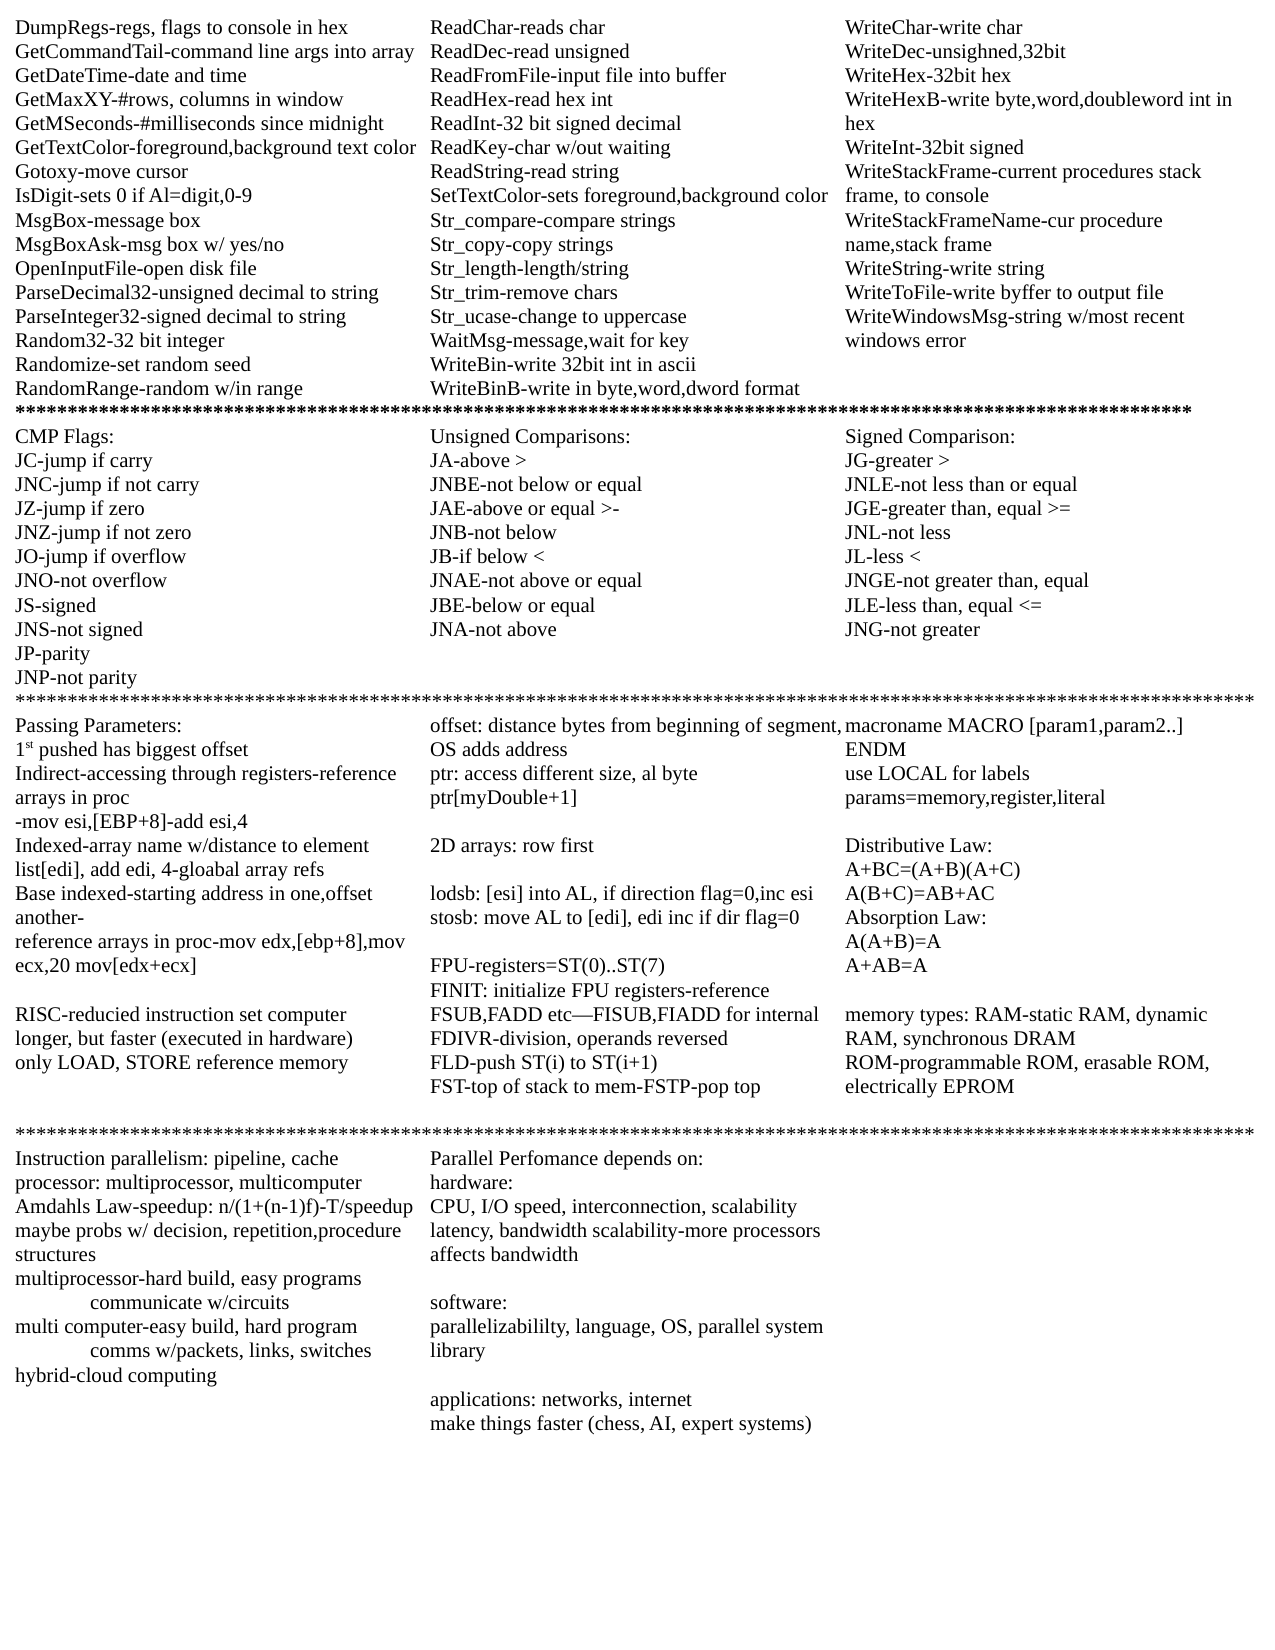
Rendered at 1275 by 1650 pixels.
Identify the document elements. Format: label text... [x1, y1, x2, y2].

text JNA-not above [430, 617, 845, 641]
text offset: distance bytes from beginning of segment, OS adds address [430, 713, 845, 761]
text JBE-below or equal [430, 592, 845, 617]
text applications: networks, internet [430, 1387, 845, 1411]
text WriteStackFrameName-cur procedure name,stack frame [845, 207, 1260, 256]
text WriteChar-write char [845, 15, 1260, 39]
text ReadFromFile-input file into buffer [430, 63, 845, 87]
text JNGE-not greater than, equal [845, 568, 1260, 592]
text Str_ucase-change to uppercase [430, 304, 845, 328]
text ReadChar-reads char [430, 15, 845, 39]
text WaitMsg-message,wait for key [430, 328, 845, 352]
text WriteToFile-write byffer to output file [845, 280, 1260, 304]
text JNS-not signed [15, 617, 430, 641]
text Instruction parallelism: pipeline, cache [15, 1146, 430, 1170]
text FLD-push ST(i) to ST(i+1) [430, 1050, 845, 1074]
text Base indexed-starting address in one,offset another- [15, 881, 430, 929]
text multiprocessor-hard build, easy programs [15, 1266, 430, 1290]
text lodsb: [esi] into AL, if direction flag=0,inc esi [430, 881, 845, 905]
text Absorption Law: [845, 905, 1260, 929]
text stosb: move AL to [edi], edi inc if dir flag=0 [430, 905, 845, 929]
text WriteStackFrame-current procedures stack frame, to console [845, 159, 1260, 207]
text ReadInt-32 bit signed decimal [430, 111, 845, 135]
text ReadDec-read unsigned [430, 39, 845, 63]
text communicate w/circuits [15, 1290, 430, 1314]
text JNLE-not less than or equal [845, 472, 1260, 496]
text OpenInputFile-open disk file [15, 256, 430, 280]
text JNBE-not below or equal [430, 472, 845, 496]
text params=memory,register,literal [845, 785, 1260, 809]
text longer, but faster (executed in hardware) [15, 1026, 430, 1050]
text JZ-jump if zero [15, 496, 430, 520]
text JNC-jump if not carry [15, 472, 430, 496]
text ***************************************************************************************************************** [15, 400, 1260, 424]
text comms w/packets, links, switches [15, 1338, 430, 1362]
text JA-above > [430, 448, 845, 472]
text RandomRange-random w/in range [15, 376, 430, 400]
text 1st pushed has biggest offset [15, 737, 430, 761]
text DumpRegs-regs, flags to console in hex [15, 15, 430, 39]
text JP-parity [15, 641, 430, 665]
text macroname MACRO [param1,param2..] [845, 713, 1260, 737]
text make things faster (chess, AI, expert systems) [430, 1411, 845, 1435]
text ParseDecimal32-unsigned decimal to string [15, 280, 430, 304]
text MsgBoxAsk-msg box w/ yes/no [15, 232, 430, 256]
text JNP-not parity [15, 665, 430, 689]
text WriteString-write string [845, 256, 1260, 280]
text A(A+B)=A [845, 929, 1260, 953]
text ParseInteger32-signed decimal to string [15, 304, 430, 328]
text JNO-not overflow [15, 568, 430, 592]
text Unsigned Comparisons: [430, 424, 845, 448]
text hybrid-cloud computing [15, 1362, 430, 1387]
text Random32-32 bit integer [15, 328, 430, 352]
text Str_length-length/string [430, 256, 845, 280]
text only LOAD, STORE reference memory [15, 1050, 430, 1074]
text latency, bandwidth scalability-more processors affects bandwidth [430, 1218, 845, 1266]
text Parallel Perfomance depends on: [430, 1146, 845, 1170]
text FST-top of stack to mem-FSTP-pop top [430, 1074, 845, 1098]
text Indexed-array name w/distance to element [15, 833, 430, 857]
text MsgBox-message box [15, 207, 430, 232]
text reference arrays in proc-mov edx,[ebp+8],mov ecx,20 mov[edx+ecx] [15, 929, 430, 977]
text list[edi], add edi, 4-gloabal array refs [15, 857, 430, 881]
text ReadKey-char w/out waiting [430, 135, 845, 159]
text WriteHexB-write byte,word,doubleword int in hex [845, 87, 1260, 135]
text RISC-reducied instruction set computer [15, 1002, 430, 1026]
text Passing Parameters: [15, 713, 430, 737]
text -mov esi,[EBP+8]-add esi,4 [15, 809, 430, 833]
text GetTextColor-foreground,background text color [15, 135, 430, 159]
text JO-jump if overflow [15, 544, 430, 568]
text processor: multiprocessor, multicomputer [15, 1170, 430, 1194]
text JG-greater > [845, 448, 1260, 472]
text IsDigit-sets 0 if Al=digit,0-9 [15, 183, 430, 207]
text JNL-not less [845, 520, 1260, 544]
text FDIVR-division, operands reversed [430, 1026, 845, 1050]
text GetDateTime-date and time [15, 63, 430, 87]
text Indirect-accessing through registers-reference arrays in proc [15, 761, 430, 809]
text SetTextColor-sets foreground,background color [430, 183, 845, 207]
text software: [430, 1290, 845, 1314]
text JLE-less than, equal <= [845, 592, 1260, 617]
text Distributive Law: [845, 833, 1260, 857]
text CPU, I/O speed, interconnection, scalability [430, 1194, 845, 1218]
text GetMSeconds-#milliseconds since midnight [15, 111, 430, 135]
text memory types: RAM-static RAM, dynamic RAM, synchronous DRAM [845, 1002, 1260, 1050]
text WriteBin-write 32bit int in ascii [430, 352, 845, 376]
text WriteInt-32bit signed [845, 135, 1260, 159]
text A+BC=(A+B)(A+C) [845, 857, 1260, 881]
text ReadString-read string [430, 159, 845, 183]
text *********************************************************************************************************************** [15, 1122, 1260, 1146]
text JNG-not greater [845, 617, 1260, 641]
text ENDM [845, 737, 1260, 761]
text JNAE-not above or equal [430, 568, 845, 592]
text JNZ-jump if not zero [15, 520, 430, 544]
text JNB-not below [430, 520, 845, 544]
text FSUB,FADD etc—FISUB,FIADD for internal [430, 1002, 845, 1026]
text Randomize-set random seed [15, 352, 430, 376]
text WriteBinB-write in byte,word,dword format [430, 376, 845, 400]
text FINIT: initialize FPU registers-reference [430, 977, 845, 1002]
text ptr: access different size, al byte ptr[myDouble+1] [430, 761, 845, 809]
text multi computer-easy build, hard program [15, 1314, 430, 1338]
text FPU-registers=ST(0)..ST(7) [430, 953, 845, 977]
text Str_trim-remove chars [430, 280, 845, 304]
text *********************************************************************************************************************** [15, 689, 1260, 713]
text Signed Comparison: [845, 424, 1260, 448]
text Amdahls Law-speedup: n/(1+(n-1)f)-T/speedup [15, 1194, 430, 1218]
text Gotoxy-move cursor [15, 159, 430, 183]
text WriteHex-32bit hex [845, 63, 1260, 87]
text maybe probs w/ decision, repetition,procedure structures [15, 1218, 430, 1266]
text JAE-above or equal >- [430, 496, 845, 520]
text GetCommandTail-command line args into array [15, 39, 430, 63]
text GetMaxXY-#rows, columns in window [15, 87, 430, 111]
text Str_compare-compare strings [430, 207, 845, 232]
text ROM-programmable ROM, erasable ROM, electrically EPROM [845, 1050, 1260, 1098]
text A(B+C)=AB+AC [845, 881, 1260, 905]
text JL-less < [845, 544, 1260, 568]
text WriteWindowsMsg-string w/most recent windows error [845, 304, 1260, 352]
text Str_copy-copy strings [430, 232, 845, 256]
text hardware: [430, 1170, 845, 1194]
text JS-signed [15, 592, 430, 617]
text A+AB=A [845, 953, 1260, 977]
text use LOCAL for labels [845, 761, 1260, 785]
text JC-jump if carry [15, 448, 430, 472]
text 2D arrays: row first [430, 833, 845, 857]
text JGE-greater than, equal >= [845, 496, 1260, 520]
text ReadHex-read hex int [430, 87, 845, 111]
text WriteDec-unsighned,32bit [845, 39, 1260, 63]
text JB-if below < [430, 544, 845, 568]
text CMP Flags: [15, 424, 430, 448]
text parallelizabililty, language, OS, parallel system library [430, 1314, 845, 1362]
